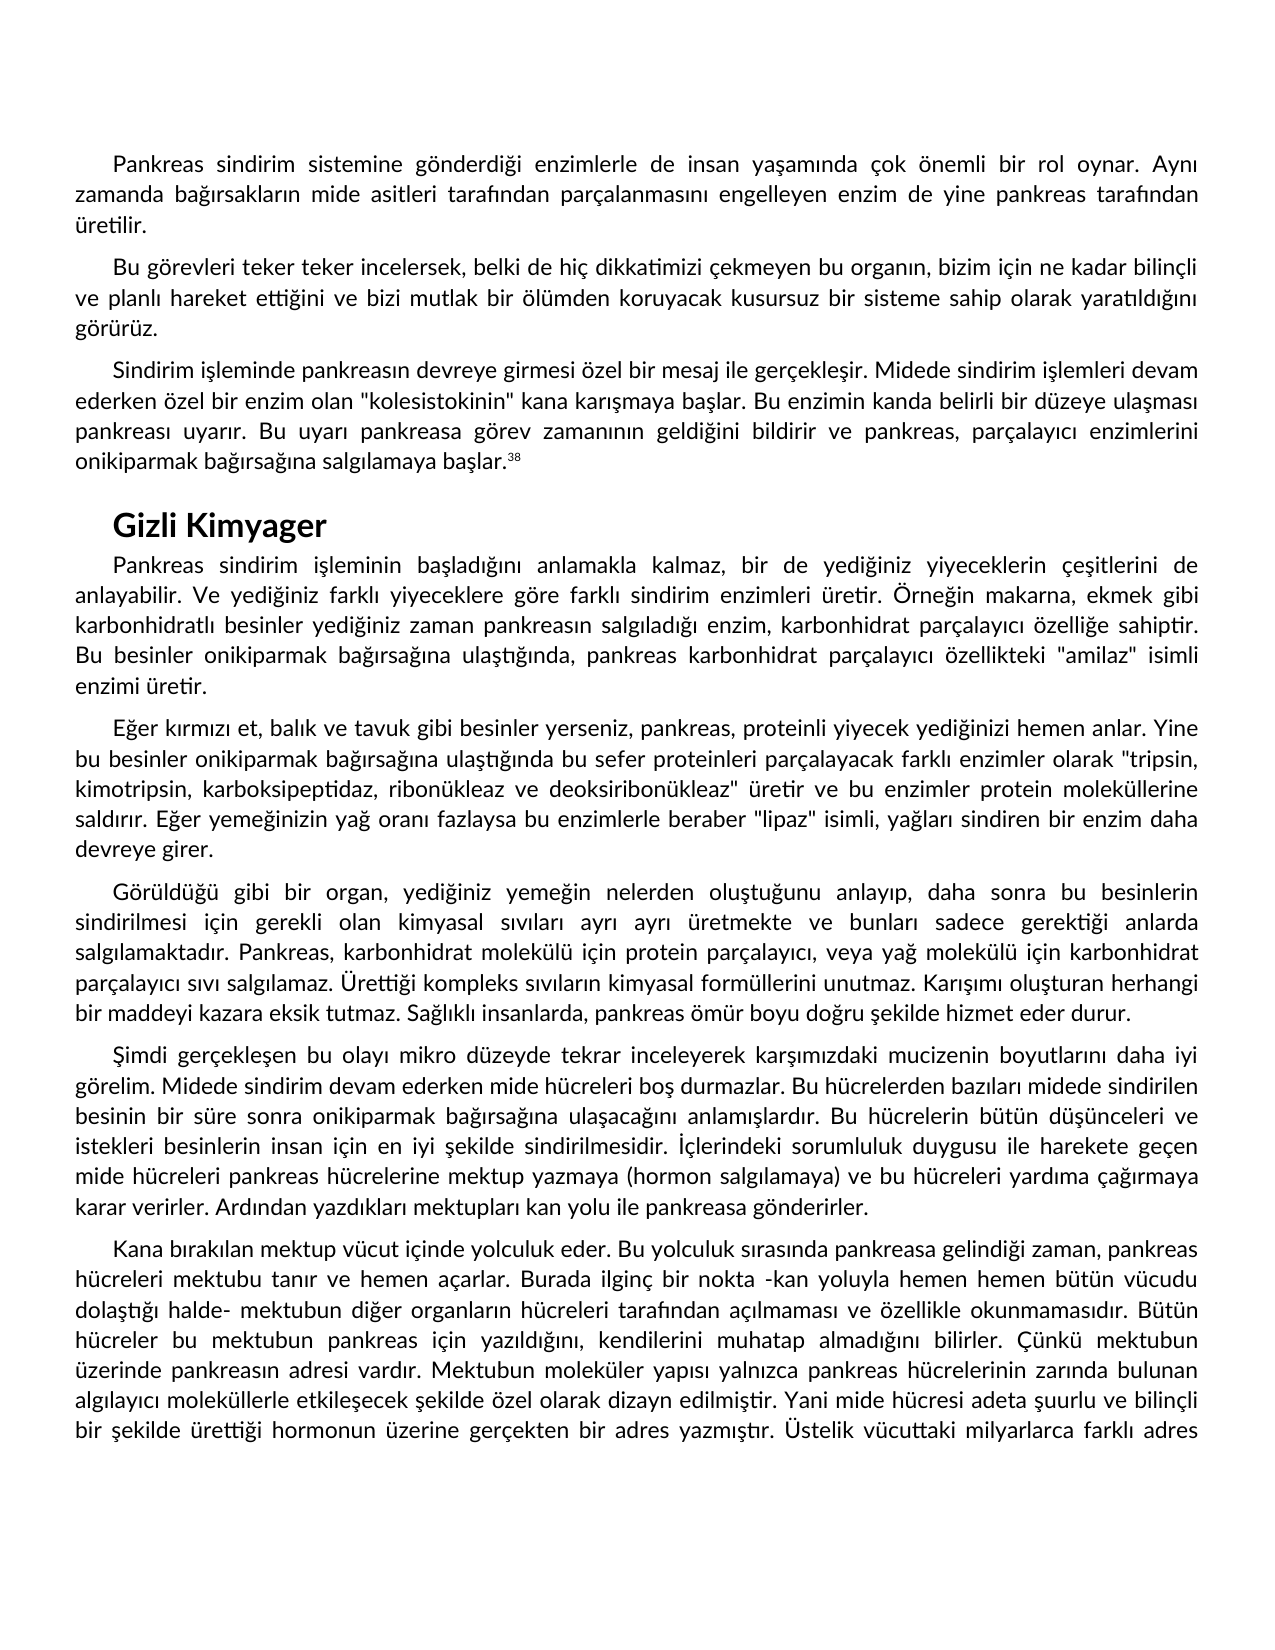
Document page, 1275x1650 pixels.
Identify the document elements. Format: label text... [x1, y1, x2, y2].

text Şimdi gerçekleşen bu olayı mikro düzeyde tekrar inceleyerek karşımızdaki mucizenin boyutlarını daha iyi görelim. Midede sindirim devam ederken mide hücreleri boş durmazlar. Bu hücrelerden bazıları midede sindirilen besinin bir süre sonra onikiparmak bağırsağına ulaşacağını anlamışlardır. Bu hücrelerin bütün düşünceleri ve istekleri besinlerin insan için en iyi şekilde sindirilmesidir. İçlerindeki sorumluluk duygusu ile harekete geçen mide hücreleri pankreas hücrelerine mektup yazmaya (hormon salgılamaya) ve bu hücreleri yardıma çağırmaya karar verirler. Ardından yazdıkları mektupları kan yolu ile pankreasa gönderirler. [75, 1041, 1200, 1220]
text Bu görevleri teker teker incelersek, belki de hiç dikkatimizi çekmeyen bu organın, bizim için ne kadar bilinçli ve planlı hareket ettiğini ve bizi mutlak bir ölümden koruyacak kusursuz bir sisteme sahip olarak yaratıldığını görürüz. [75, 253, 1200, 341]
text Pankreas sindirim sistemine gönderdiği enzimlerle de insan yaşamında çok önemli bir rol oynar. Aynı zamanda bağırsakların mide asitleri tarafından parçalanmasını engelleyen enzim de yine pankreas tarafından üretilir. [75, 150, 1200, 238]
text Pankreas sindirim işleminin başladığını anlamakla kalmaz, bir de yediğiniz yiyeceklerin çeşitlerini de anlayabilir. Ve yediğiniz farklı yiyeceklere göre farklı sindirim enzimleri üretir. Örneğin makarna, ekmek gibi karbonhidratlı besinler yediğiniz zaman pankreasın salgıladığı enzim, karbonhidrat parçalayıcı özelliğe sahiptir. Bu besinler onikiparmak bağırsağına ulaştığında, pankreas karbonhidrat parçalayıcı özellikteki "amilaz" isimli enzimi üretir. [75, 551, 1200, 699]
subtitle Gizli Kimyager [112, 504, 1200, 544]
text Görüldüğü gibi bir organ, yediğiniz yemeğin nelerden oluştuğunu anlayıp, daha sonra bu besinlerin sindirilmesi için gerekli olan kimyasal sıvıları ayrı ayrı üretmekte ve bunları sadece gerektiği anlarda salgılamaktadır. Pankreas, karbonhidrat molekülü için protein parçalayıcı, veya yağ molekülü için karbonhidrat parçalayıcı sıvı salgılamaz. Ürettiği kompleks sıvıların kimyasal formüllerini unutmaz. Karışımı oluşturan herhangi bir maddeyi kazara eksik tutmaz. Sağlıklı insanlarda, pankreas ömür boyu doğru şekilde hizmet eder durur. [75, 878, 1200, 1026]
text Eğer kırmızı et, balık ve tavuk gibi besinler yerseniz, pankreas, proteinli yiyecek yediğinizi hemen anlar. Yine bu besinler onikiparmak bağırsağına ulaştığında bu sefer proteinleri parçalayacak farklı enzimler olarak "tripsin, kimotripsin, karboksipeptidaz, ribonükleaz ve deoksiribonükleaz" üretir ve bu enzimler protein moleküllerine saldırır. Eğer yemeğinizin yağ oranı fazlaysa bu enzimlerle beraber "lipaz" isimli, yağları sindiren bir enzim daha devreye girer. [75, 714, 1200, 862]
text Kana bırakılan mektup vücut içinde yolculuk eder. Bu yolculuk sırasında pankreasa gelindiği zaman, pankreas hücreleri mektubu tanır ve hemen açarlar. Burada ilginç bir nokta -kan yoluyla hemen hemen bütün vücudu dolaştığı halde- mektubun diğer organların hücreleri tarafından açılmaması ve özellikle okunmamasıdır. Bütün hücreler bu mektubun pankreas için yazıldığını, kendilerini muhatap almadığını bilirler. Çünkü mektubun üzerinde pankreasın adresi vardır. Mektubun moleküler yapısı yalnızca pankreas hücrelerinin zarında bulunan algılayıcı moleküllerle etkileşecek şekilde özel olarak dizayn edilmiştir. Yani mide hücresi adeta şuurlu ve bilinçli bir şekilde ürettiği hormonun üzerine gerçekten bir adres yazmıştır. Üstelik vücuttaki milyarlarca farklı adres [75, 1235, 1200, 1444]
text Sindirim işleminde pankreasın devreye girmesi özel bir mesaj ile gerçekleşir. Midede sindirim işlemleri devam ederken özel bir enzim olan "kolesistokinin" kana karışmaya başlar. Bu enzimin kanda belirli bir düzeye ulaşması pankreası uyarır. Bu uyarı pankreasa görev zamanının geldiğini bildirir ve pankreas, parçalayıcı enzimlerini onikiparmak bağırsağına salgılamaya başlar.38 [75, 356, 1200, 474]
